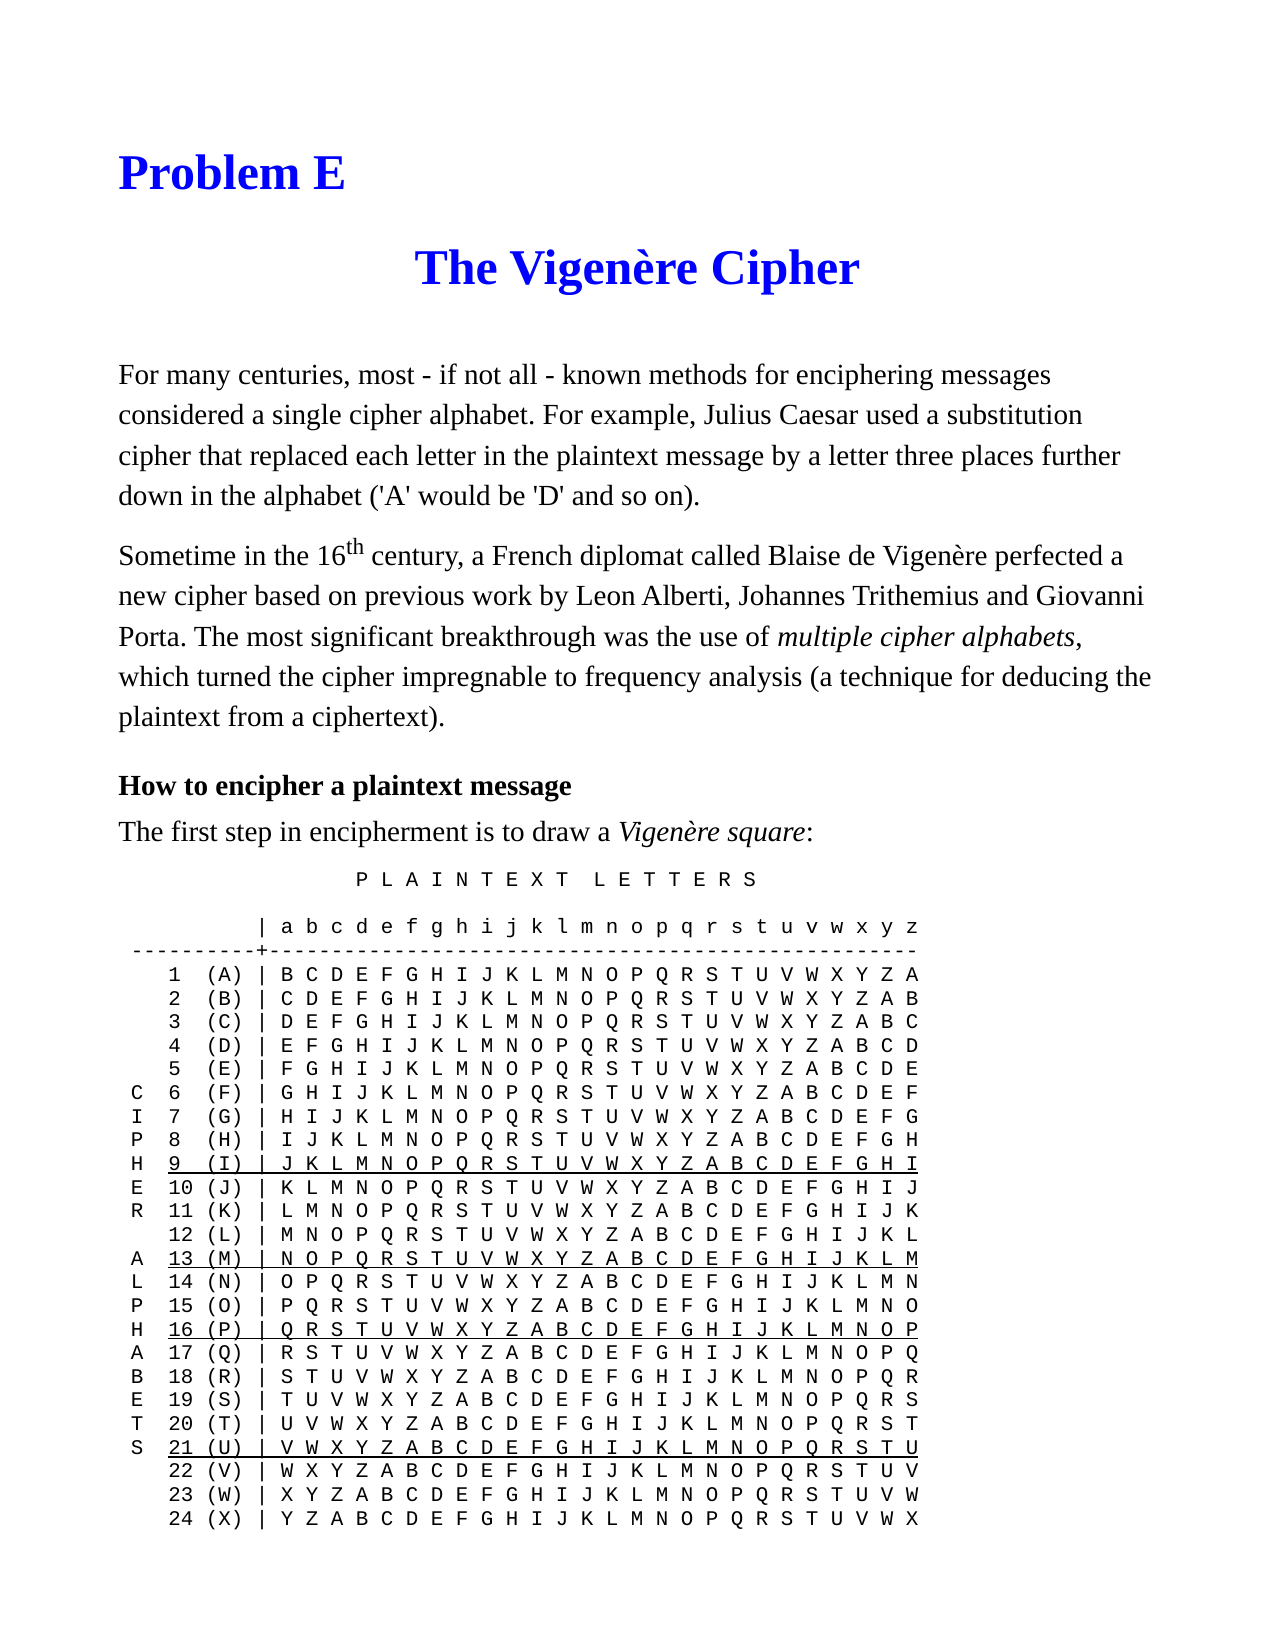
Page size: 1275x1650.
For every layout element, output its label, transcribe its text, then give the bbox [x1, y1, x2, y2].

text A 17 (Q) | R S T U V W X Y Z A B C D E F G H I J K L M N O P Q [118, 1342, 1157, 1366]
text 23 (W) | X Y Z A B C D E F G H I J K L M N O P Q R S T U V W [118, 1484, 1157, 1508]
text P 15 (O) | P Q R S T U V W X Y Z A B C D E F G H I J K L M N O [118, 1295, 1157, 1318]
text Sometime in the 16th century, a French diplomat called Blaise de Vigenère perfected a new cipher based on previous work by Leon Alberti, Johannes Trithemius and Giovanni Porta. The most significant breakthrough was the use of multiple cipher alphabets, which turned the cipher impregnable to frequency analysis (a technique for deducing the plaintext from a ciphertext). [118, 533, 1157, 733]
text H 16 (P) | Q R S T U V W X Y Z A B C D E F G H I J K L M N O P [118, 1318, 1157, 1342]
text For many centuries, most - if not all - known methods for enciphering messages considered a single cipher alphabet. For example, Julius Caesar used a substitution cipher that replaced each letter in the plaintext message by a letter three places further down in the alphabet ('A' would be 'D' and so on). [118, 357, 1157, 511]
text 2 (B) | C D E F G H I J K L M N O P Q R S T U V W X Y Z A B [118, 987, 1157, 1011]
text T 20 (T) | U V W X Y Z A B C D E F G H I J K L M N O P Q R S T [118, 1413, 1157, 1437]
text P L A I N T E X T L E T T E R S [118, 869, 1157, 893]
text B 18 (R) | S T U V W X Y Z A B C D E F G H I J K L M N O P Q R [118, 1366, 1157, 1389]
text P 8 (H) | I J K L M N O P Q R S T U V W X Y Z A B C D E F G H [118, 1129, 1157, 1153]
text H 9 (I) | J K L M N O P Q R S T U V W X Y Z A B C D E F G H I [118, 1153, 1157, 1177]
text 12 (L) | M N O P Q R S T U V W X Y Z A B C D E F G H I J K L [118, 1224, 1157, 1248]
text ----------+---------------------------------------------------- [118, 940, 1157, 964]
text I 7 (G) | H I J K L M N O P Q R S T U V W X Y Z A B C D E F G [118, 1106, 1157, 1129]
text 3 (C) | D E F G H I J K L M N O P Q R S T U V W X Y Z A B C [118, 1011, 1157, 1035]
text A 13 (M) | N O P Q R S T U V W X Y Z A B C D E F G H I J K L M [118, 1248, 1157, 1271]
subtitle How to encipher a plaintext message [118, 768, 1157, 802]
text 4 (D) | E F G H I J K L M N O P Q R S T U V W X Y Z A B C D [118, 1035, 1157, 1058]
text 5 (E) | F G H I J K L M N O P Q R S T U V W X Y Z A B C D E [118, 1058, 1157, 1082]
text R 11 (K) | L M N O P Q R S T U V W X Y Z A B C D E F G H I J K [118, 1200, 1157, 1224]
text | a b c d e f g h i j k l m n o p q r s t u v w x y z [118, 917, 1157, 940]
text E 10 (J) | K L M N O P Q R S T U V W X Y Z A B C D E F G H I J [118, 1177, 1157, 1200]
text E 19 (S) | T U V W X Y Z A B C D E F G H I J K L M N O P Q R S [118, 1389, 1157, 1413]
text L 14 (N) | O P Q R S T U V W X Y Z A B C D E F G H I J K L M N [118, 1271, 1157, 1295]
text 22 (V) | W X Y Z A B C D E F G H I J K L M N O P Q R S T U V [118, 1460, 1157, 1484]
subtitle Problem E [118, 143, 1157, 201]
text 1 (A) | B C D E F G H I J K L M N O P Q R S T U V W X Y Z A [118, 964, 1157, 987]
text 24 (X) | Y Z A B C D E F G H I J K L M N O P Q R S T U V W X [118, 1508, 1157, 1531]
subtitle The Vigenère Cipher [118, 238, 1157, 296]
text C 6 (F) | G H I J K L M N O P Q R S T U V W X Y Z A B C D E F [118, 1082, 1157, 1106]
text The first step in encipherment is to draw a Vigenère square: [118, 814, 1157, 848]
text S 21 (U) | V W X Y Z A B C D E F G H I J K L M N O P Q R S T U [118, 1437, 1157, 1460]
